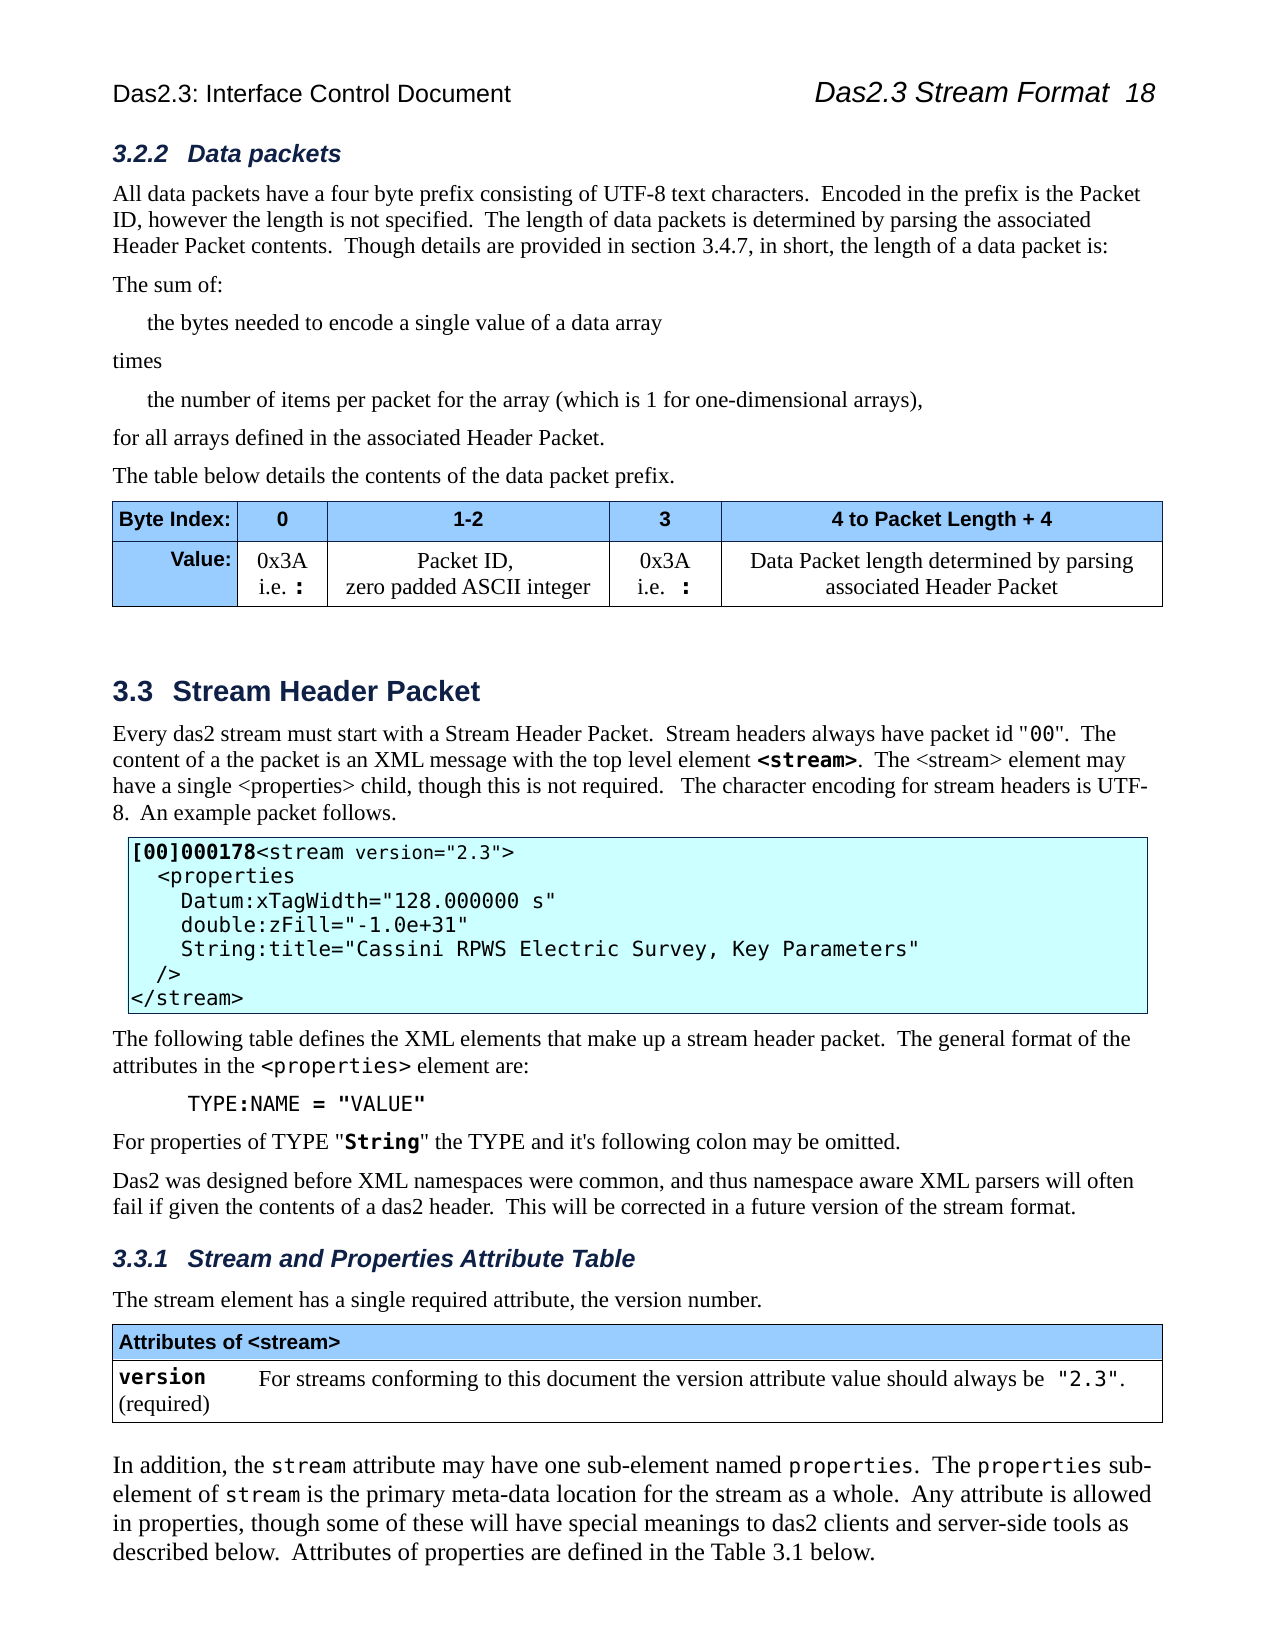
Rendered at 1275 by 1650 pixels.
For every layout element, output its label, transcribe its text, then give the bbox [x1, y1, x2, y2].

text TYPE:NAME = "VALUE" [112, 1090, 1162, 1116]
text Every das2 stream must start with a Stream Header Packet. Stream headers always have packet id "00". The content of a the packet is an XML message with the top level element <stream>. The <stream> element may have a single <properties> child, though this is not required. The character encoding for stream headers is UTF-8. An example packet follows. [112, 720, 1162, 825]
table_cell Data Packet length determined by parsing associated Header Packet [722, 542, 1162, 606]
text <properties [129, 861, 1147, 886]
table_header 0 [238, 502, 327, 541]
text The following table defines the XML elements that make up a stream header packet. The general format of the attributes in the <properties> element are: [112, 1025, 1162, 1078]
text /> [129, 958, 1147, 983]
text the bytes needed to encode a single value of a data array [112, 309, 1162, 336]
text Das2 was designed before XML namespaces were common, and thus namespace aware XML parsers will often fail if given the contents of a das2 header. This will be corrected in a future version of the stream format. [112, 1167, 1162, 1219]
table_cell Value: [113, 542, 237, 606]
table_header Byte Index: [113, 502, 237, 541]
text times [112, 347, 1162, 374]
table_cell 0x3A i.e. : [610, 542, 721, 606]
text </stream> [129, 983, 1147, 1013]
text For properties of TYPE "String" the TYPE and it's following colon may be omitted. [112, 1128, 1162, 1155]
subtitle Data packets [112, 138, 1162, 167]
text [00]000178<stream version="2.3"> [129, 838, 1147, 861]
text The stream element has a single required attribute, the version number. [112, 1286, 1162, 1312]
text The table below details the contents of the data packet prefix. [112, 462, 1162, 489]
table_cell 0x3A i.e. : [238, 542, 327, 606]
table_cell Packet ID, zero padded ASCII integer [328, 542, 609, 606]
text Datum:xTagWidth="128.000000 s" [129, 886, 1147, 910]
table_header Attributes of <stream> [113, 1325, 1162, 1359]
text String:title="Cassini RPWS Electric Survey, Key Parameters" [129, 934, 1147, 958]
table_header 4 to Packet Length + 4 [722, 502, 1162, 541]
text All data packets have a four byte prefix consisting of UTF-8 text characters. Encoded in the prefix is the Packet ID, however the length is not specified. The length of data packets is determined by parsing the associated Header Packet contents. Though details are provided in section 3.4.7, in short, the length of a data packet is: [112, 180, 1162, 259]
table_header 1-2 [328, 502, 609, 541]
table_cell version (required) [113, 1361, 252, 1422]
text double:zFill="-1.0e+31" [129, 910, 1147, 934]
text for all arrays defined in the associated Header Packet. [112, 424, 1162, 451]
text In addition, the stream attribute may have one sub-element named properties. The properties sub-element of stream is the primary meta-data location for the stream as a whole. Any attribute is allowed in properties, though some of these will have special meanings to das2 clients and server-side tools as described below. Attributes of properties are defined in the Table 3.1 below. [112, 1451, 1162, 1566]
subtitle Stream and Properties Attribute Table [112, 1244, 1162, 1273]
text the number of items per packet for the array (which is 1 for one-dimensional arrays), [112, 386, 1162, 412]
table_cell For streams conforming to this document the version attribute value should always be "2.3". [253, 1361, 1162, 1422]
subtitle Stream Header Packet [112, 674, 1162, 708]
text The sum of: [112, 271, 1162, 297]
table_header 3 [610, 502, 721, 541]
